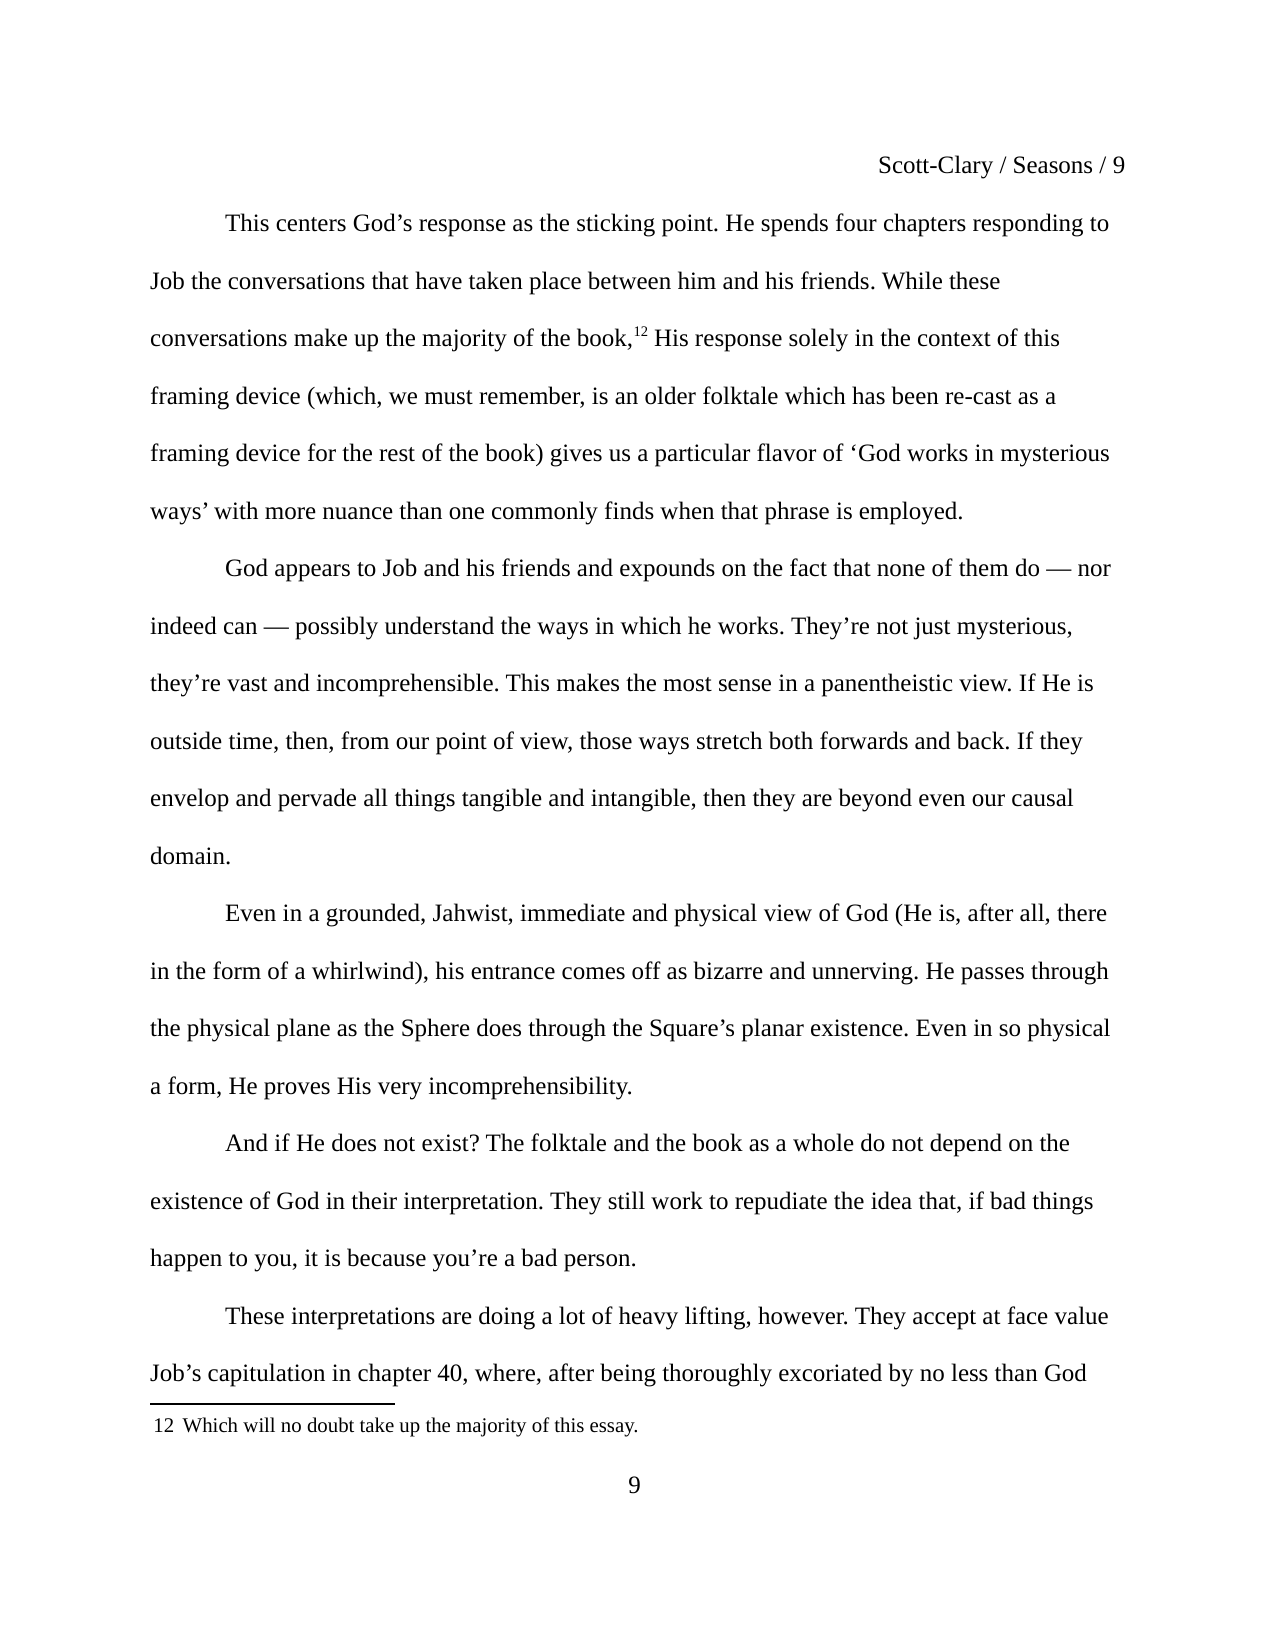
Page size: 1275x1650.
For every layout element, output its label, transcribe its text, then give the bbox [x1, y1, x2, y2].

text Which will no doubt take up the majority of this essay. [150, 1410, 1125, 1440]
text This centers God’s response as the sticking point. He spends four chapters responding to Job the conversations that have taken place between him and his friends. While these conversations make up the majority of the book, His response solely in the context of this framing device (which, we must remember, is an older folktale which has been re-cast as a framing device for the rest of the book) gives us a particular flavor of ‘God works in mysterious ways’ with more nuance than one commonly finds when that phrase is employed. [150, 208, 1125, 524]
text Even in a grounded, Jahwist, immediate and physical view of God (He is, after all, there in the form of a whirlwind), his entrance comes off as bizarre and unnerving. He passes through the physical plane as the Sphere does through the Square’s planar existence. Even in so physical a form, He proves His very incomprehensibility. [150, 898, 1125, 1099]
text And if He does not exist? The folktale and the book as a whole do not depend on the existence of God in their interpretation. They still work to repudiate the idea that, if bad things happen to you, it is because you’re a bad person. [150, 1128, 1125, 1272]
text These interpretations are doing a lot of heavy lifting, however. They accept at face value Job’s capitulation in chapter 40, where, after being thoroughly excoriated by no less than God [150, 1301, 1125, 1387]
text God appears to Job and his friends and expounds on the fact that none of them do — nor indeed can — possibly understand the ways in which he works. They’re not just mysterious, they’re vast and incomprehensible. This makes the most sense in a panentheistic view. If He is outside time, then, from our point of view, those ways stretch both forwards and back. If they envelop and pervade all things tangible and intangible, then they are beyond even our causal domain. [150, 553, 1125, 869]
